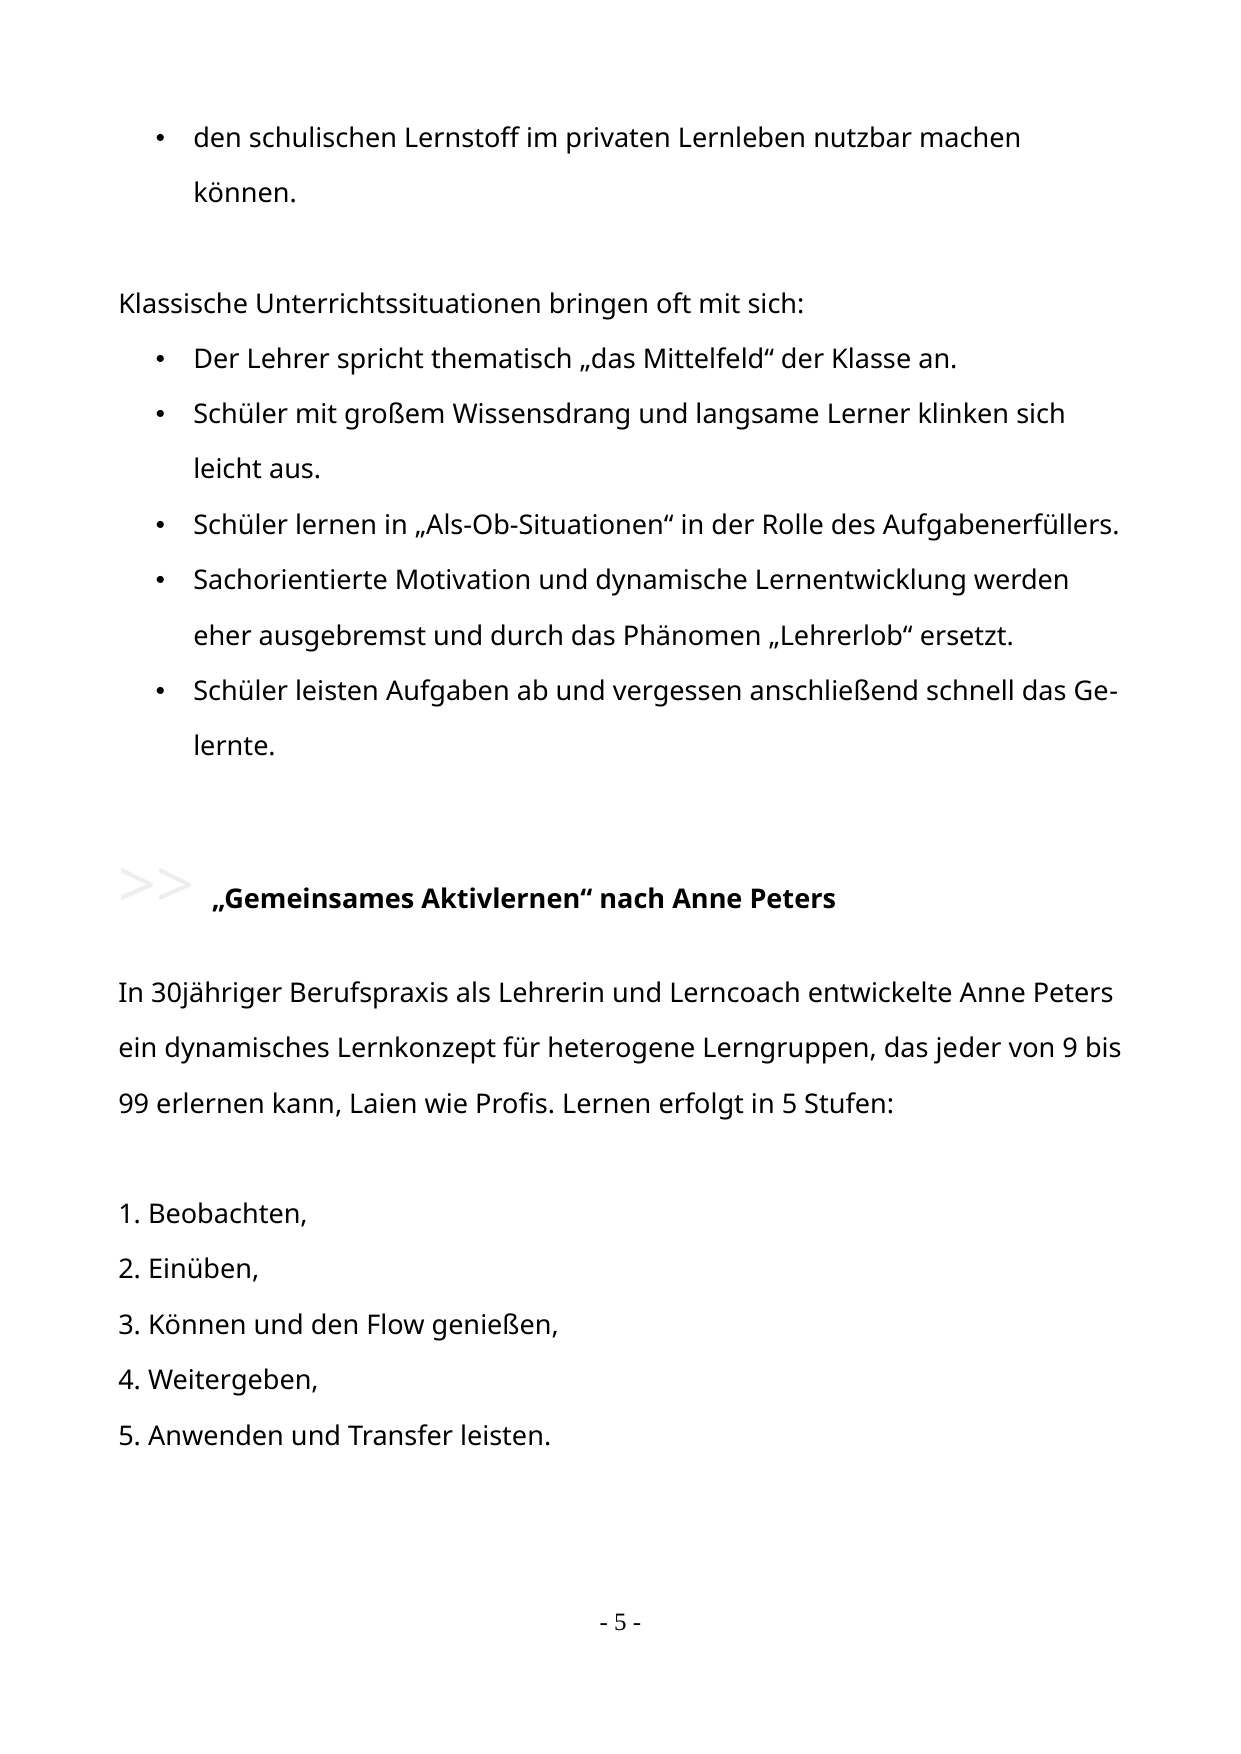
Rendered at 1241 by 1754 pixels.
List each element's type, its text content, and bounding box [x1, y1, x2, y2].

list Schüler leisten Aufgaben ab und vergessen anschließend schnell das Ge­lernte. [156, 671, 1122, 763]
text In 30jähriger Berufspraxis als Lehrerin und Lerncoach entwickelte Anne Peters ein dynamisches Lernkonzept für heterogene Lerngruppen, das je­der von 9 bis 99 erlernen kann, Laien wie Profis. Lernen erfolgt in 5 Stufen: [118, 973, 1122, 1121]
text 4. Weitergeben, [118, 1361, 1122, 1397]
text 2. Einüben, [118, 1250, 1122, 1287]
text 5. Anwenden und Transfer leisten. [118, 1416, 1122, 1453]
list Der Lehrer spricht thematisch „das Mittelfeld“ der Klasse an. [156, 339, 1122, 376]
text >> „Gemeinsames Aktivlernen“ nach Anne Peters [118, 837, 1122, 928]
list Schüler mit großem Wissensdrang und langsame Lerner klinken sich leicht aus. [156, 395, 1122, 487]
list Sachorientierte Motivation und dynamische Lernentwicklung werden eher ausgebremst und durch das Phänomen „Lehrerlob“ ersetzt. [156, 561, 1122, 653]
list den schulischen Lernstoff im privaten Lernleben nutzbar machen können. [156, 118, 1122, 210]
list Schüler lernen in „Als-Ob-Situationen“ in der Rolle des Aufgabenerfüllers. [156, 505, 1122, 542]
text 1. Beobachten, [118, 1195, 1122, 1232]
text Klassische Unterrichtssituationen bringen oft mit sich: [118, 284, 1122, 321]
text 3. Können und den Flow genießen, [118, 1305, 1122, 1342]
